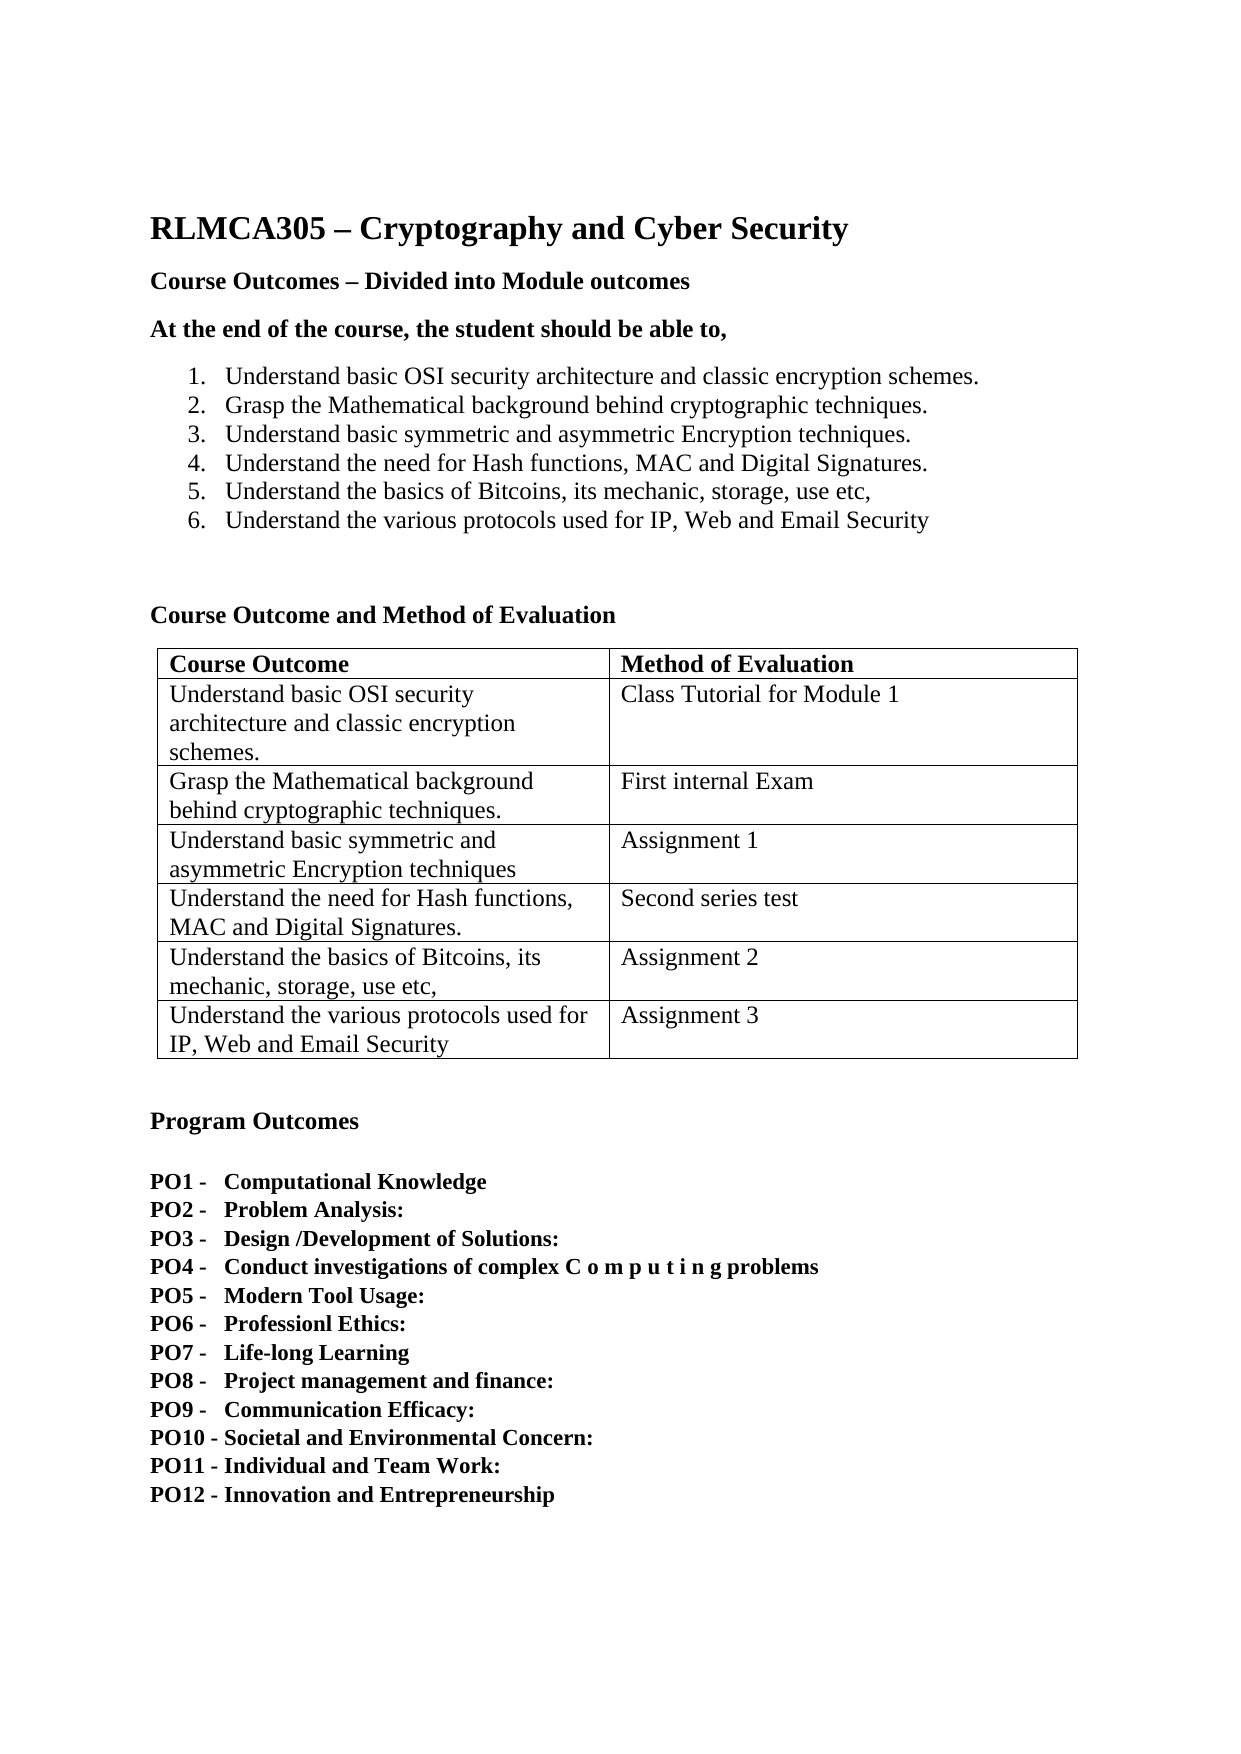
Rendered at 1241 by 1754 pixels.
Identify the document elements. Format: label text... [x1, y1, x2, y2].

list Understand the various protocols used for IP, Web and Email Security [187, 505, 1090, 534]
text PO2 - Problem Analysis: [150, 1197, 1090, 1223]
text PO10 - Societal and Environmental Concern: [150, 1424, 1090, 1450]
text RLMCA305 – Cryptography and Cyber Security [150, 208, 1090, 246]
table_cell Class Tutorial for Module 1 [610, 679, 1077, 765]
text PO12 - Innovation and Entrepreneurship [150, 1481, 1090, 1507]
text PO1 - Computational Knowledge [150, 1168, 1090, 1194]
table_cell Understand the basics of Bitcoins, its mechanic, storage, use etc, [158, 942, 609, 999]
list Understand basic symmetric and asymmetric Encryption techniques. [187, 419, 1090, 448]
text PO4 - Conduct investigations of complex C o m p u t i n g problems [150, 1253, 1090, 1280]
text At the end of the course, the student should be able to, [150, 314, 1090, 342]
table_cell Assignment 2 [610, 942, 1077, 999]
table_cell Understand basic symmetric and asymmetric Encryption techniques [158, 825, 609, 882]
table_cell Assignment 3 [610, 1001, 1077, 1058]
table_cell Grasp the Mathematical background behind cryptographic techniques. [158, 766, 609, 824]
table_cell Understand the need for Hash functions, MAC and Digital Signatures. [158, 884, 609, 941]
table_cell Understand the various protocols used for IP, Web and Email Security [158, 1001, 609, 1058]
list Grasp the Mathematical background behind cryptographic techniques. [187, 390, 1090, 419]
list Understand basic OSI security architecture and classic encryption schemes. [187, 361, 1090, 390]
table_cell First internal Exam [610, 766, 1077, 824]
text PO7 - Life-long Learning [150, 1339, 1090, 1365]
text PO5 - Modern Tool Usage: [150, 1282, 1090, 1308]
table_cell Understand basic OSI security architecture and classic encryption schemes. [158, 679, 609, 765]
table_header Course Outcome [158, 649, 609, 678]
list Understand the need for Hash functions, MAC and Digital Signatures. [187, 448, 1090, 476]
text Course Outcome and Method of Evaluation [150, 601, 1090, 629]
text PO3 - Design /Development of Solutions: [150, 1225, 1090, 1251]
text PO6 - Professionl Ethics: [150, 1310, 1090, 1337]
table_cell Assignment 1 [610, 825, 1077, 882]
text Course Outcomes – Divided into Module outcomes [150, 266, 1090, 295]
text Program Outcomes [150, 1106, 1090, 1135]
text PO9 - Communication Efficacy: [150, 1396, 1090, 1422]
table_cell Second series test [610, 884, 1077, 941]
table_header Method of Evaluation [610, 649, 1077, 678]
list Understand the basics of Bitcoins, its mechanic, storage, use etc, [187, 476, 1090, 505]
text PO11 - Individual and Team Work: [150, 1452, 1090, 1479]
text PO8 - Project management and finance: [150, 1367, 1090, 1393]
